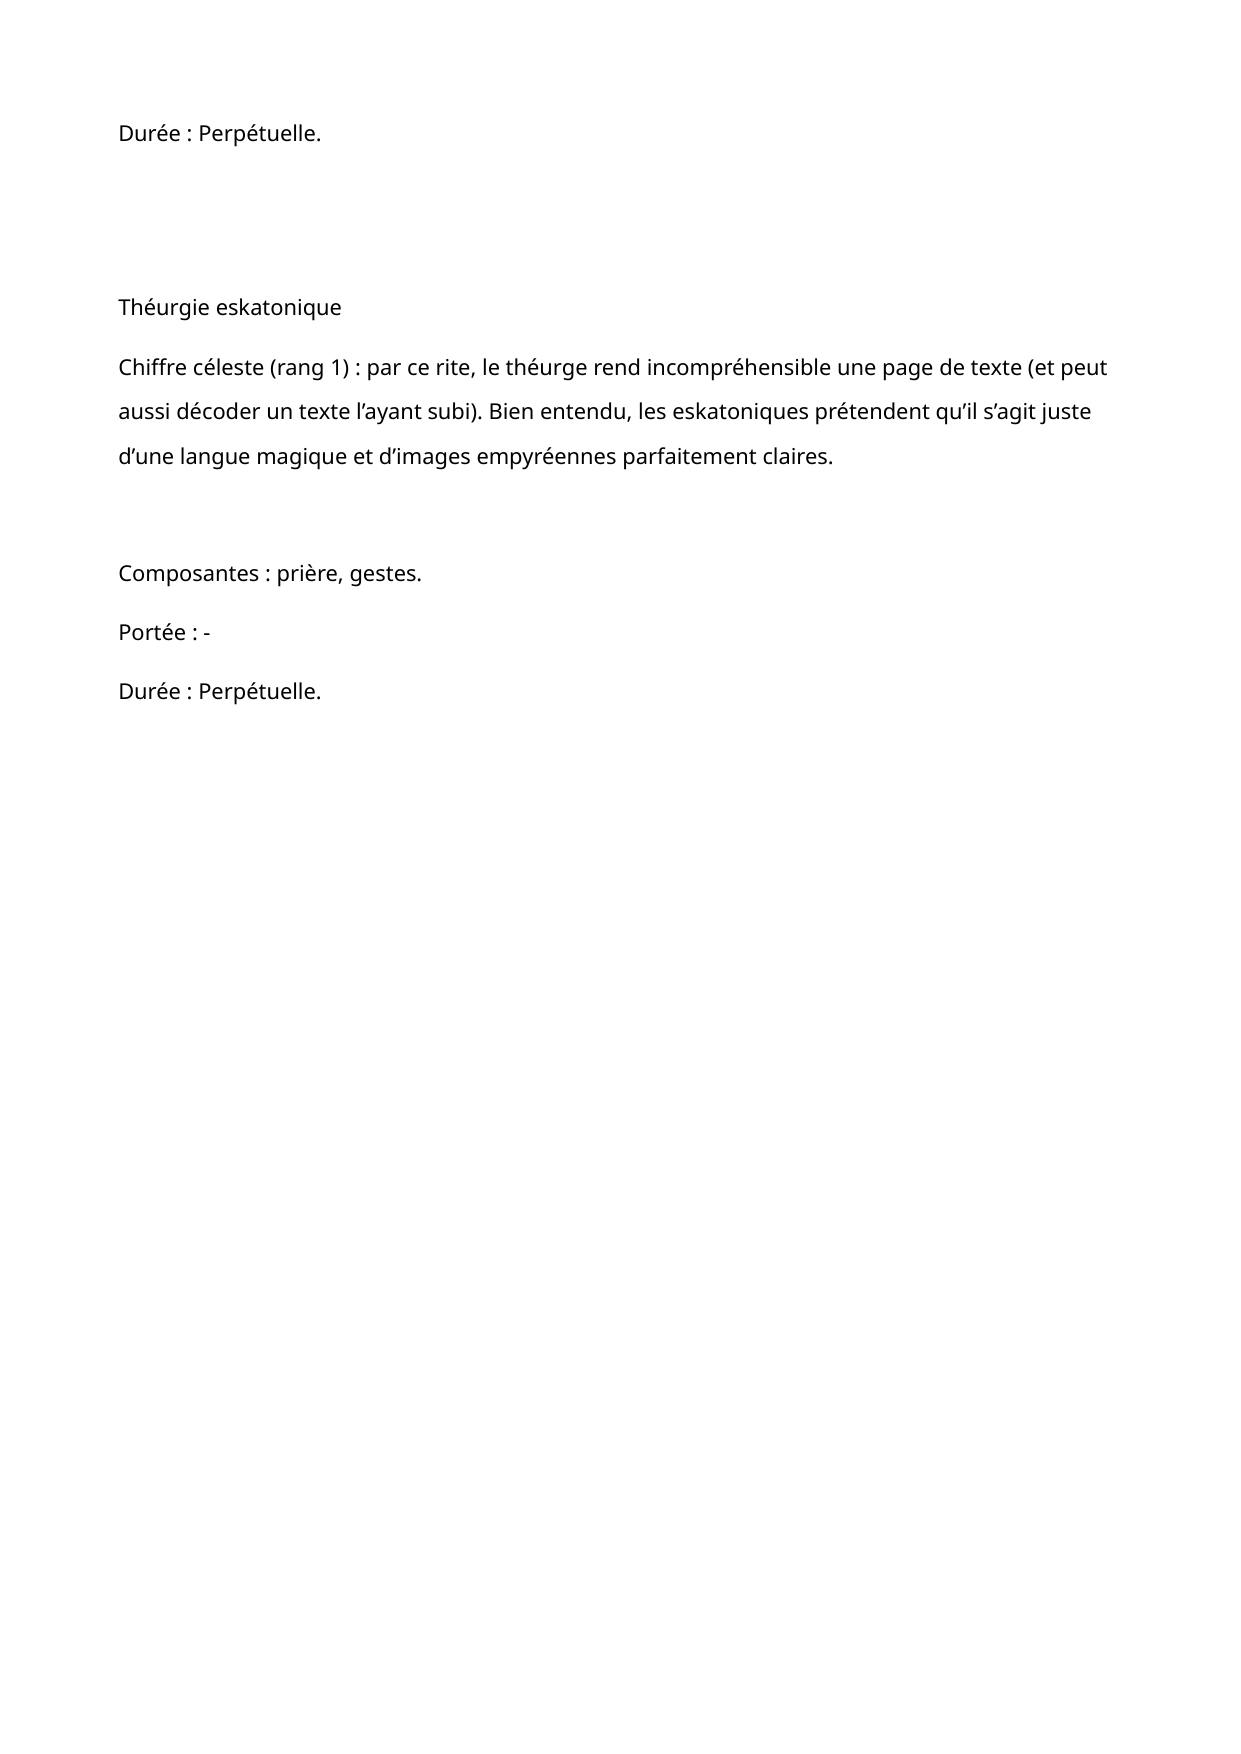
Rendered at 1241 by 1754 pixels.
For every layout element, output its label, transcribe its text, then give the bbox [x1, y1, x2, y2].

text Portée : - [118, 617, 1122, 647]
text Durée : Perpétuelle. [118, 676, 1122, 706]
text Chiffre céleste (rang 1) : par ce rite, le théurge rend incompréhensible une page de texte (et peut aussi décoder un texte l’ayant subi). Bien entendu, les eskatoniques prétendent qu’il s’agit juste d’une langue magique et d’images empyréennes parfaitement claires. [118, 351, 1122, 471]
text Composantes : prière, gestes. [118, 557, 1122, 587]
text Théurgie eskatonique [118, 292, 1122, 322]
text Durée : Perpétuelle. [118, 118, 1122, 148]
